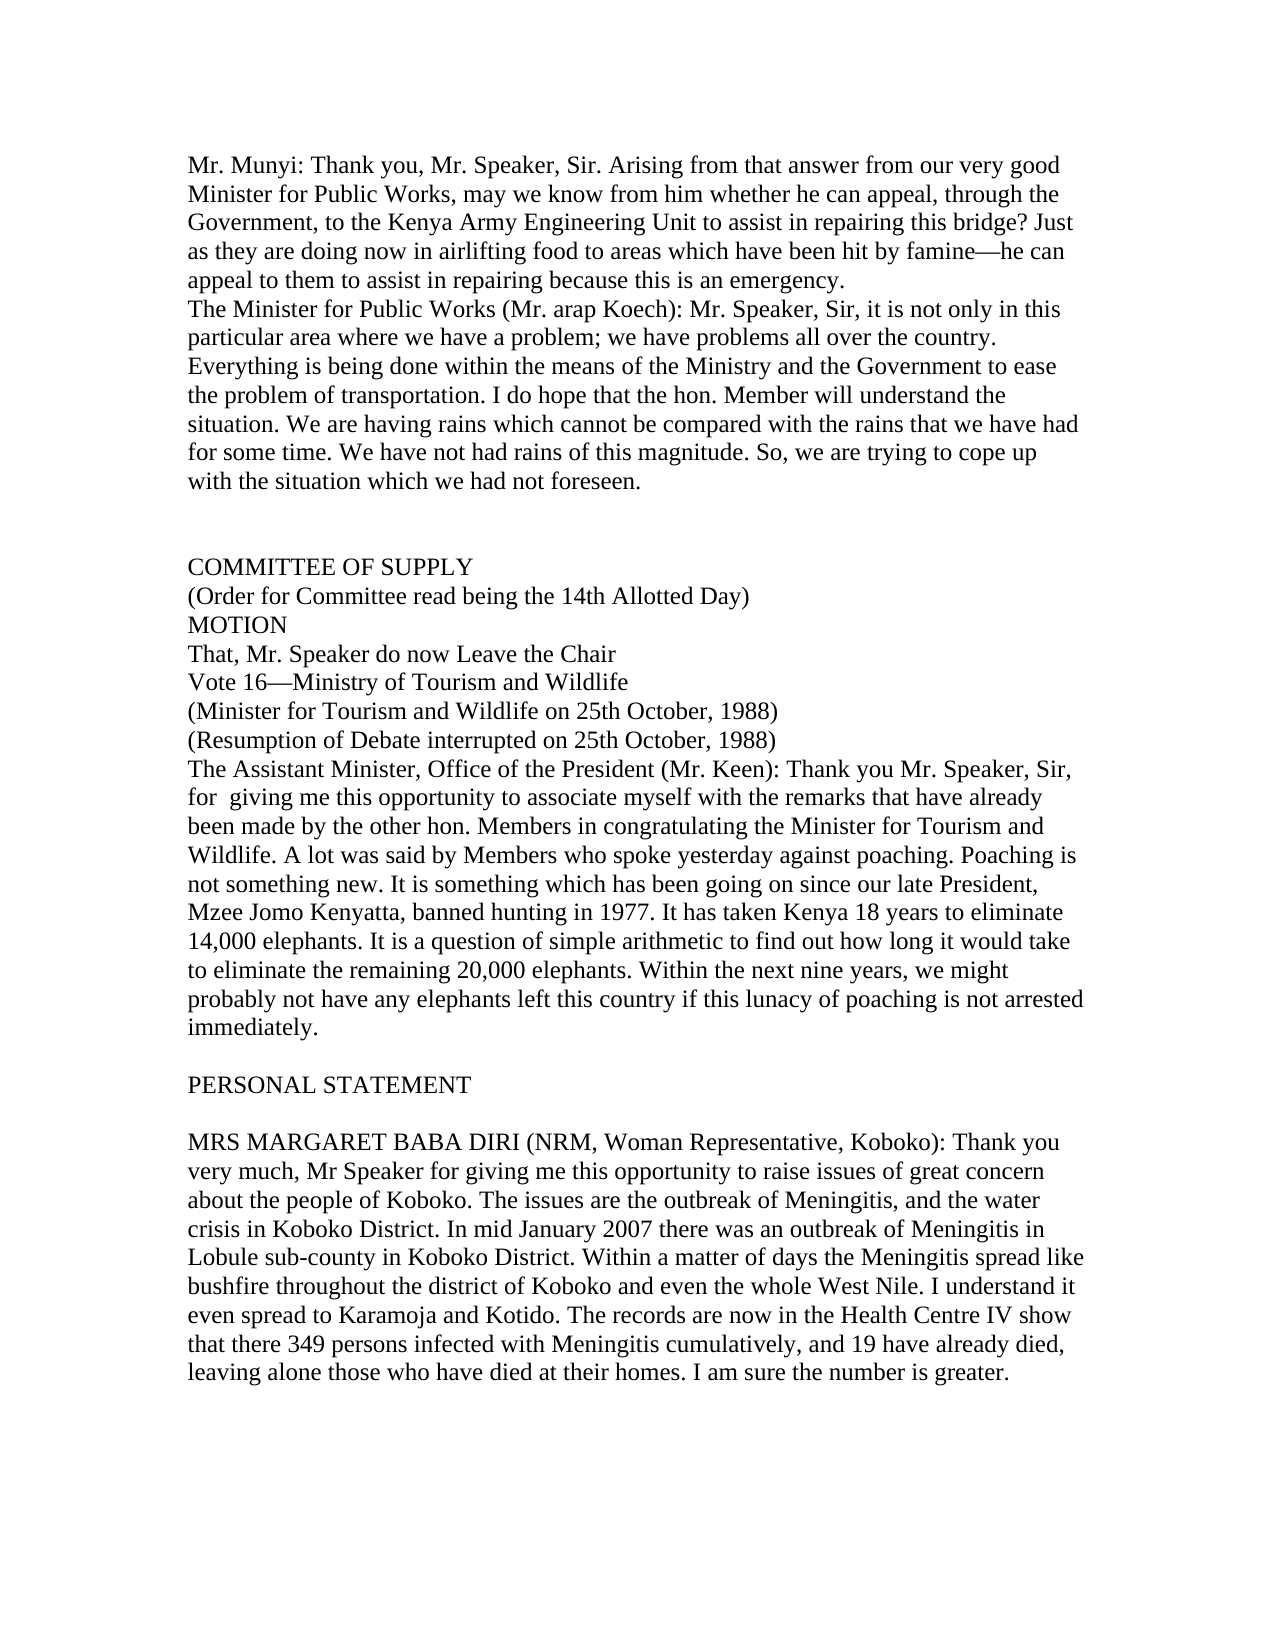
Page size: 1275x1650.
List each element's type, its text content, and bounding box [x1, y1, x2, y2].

text Vote 16—Ministry of Tourism and Wildlife [187, 667, 1087, 696]
text (Resumption of Debate interrupted on 25th October, 1988) [187, 725, 1087, 754]
text (Order for Committee read being the 14th Allotted Day) [187, 581, 1087, 610]
text The Assistant Minister, Office of the President (Mr. Keen): Thank you Mr. Speaker, Sir, for giving me this opportunity to associate myself with the remarks that have already been made by the other hon. Members in congratulating the Minister for Tourism and Wildlife. A lot was said by Members who spoke yesterday against poaching. Poaching is not something new. It is something which has been going on since our late President, Mzee Jomo Kenyatta, banned hunting in 1977. It has taken Kenya 18 years to eliminate 14,000 elephants. It is a question of simple arithmetic to find out how long it would take to eliminate the remaining 20,000 elephants. Within the next nine years, we might probably not have any elephants left this country if this lunacy of poaching is not arrested immediately. [187, 754, 1087, 1041]
text (Minister for Tourism and Wildlife on 25th October, 1988) [187, 696, 1087, 725]
text MRS MARGARET BABA DIRI (NRM, Woman Representative, Koboko): Thank you very much, Mr Speaker for giving me this opportunity to raise issues of great concern about the people of Koboko. The issues are the outbreak of Meningitis, and the water crisis in Koboko District. In mid January 2007 there was an outbreak of Meningitis in Lobule sub-county in Koboko District. Within a matter of days the Meningitis spread like bushfire throughout the district of Koboko and even the whole West Nile. I understand it even spread to Karamoja and Kotido. The records are now in the Health Centre IV show that there 349 persons infected with Meningitis cumulatively, and 19 have already died, leaving alone those who have died at their homes. I am sure the number is greater. [187, 1127, 1087, 1386]
text COMMITTEE OF SUPPLY [187, 552, 1087, 581]
text That, Mr. Speaker do now Leave the Chair [187, 639, 1087, 667]
text The Minister for Public Works (Mr. arap Koech): Mr. Speaker, Sir, it is not only in this particular area where we have a problem; we have problems all over the country. Everything is being done within the means of the Ministry and the Government to ease the problem of transportation. I do hope that the hon. Member will understand the situation. We are having rains which cannot be compared with the rains that we have had for some time. We have not had rains of this magnitude. So, we are trying to cope up with the situation which we had not foreseen. [187, 294, 1087, 495]
text MOTION [187, 610, 1087, 639]
text PERSONAL STATEMENT [187, 1070, 1087, 1099]
text Mr. Munyi: Thank you, Mr. Speaker, Sir. Arising from that answer from our very good Minister for Public Works, may we know from him whether he can appeal, through the Government, to the Kenya Army Engineering Unit to assist in repairing this bridge? Just as they are doing now in airlifting food to areas which have been hit by famine—he can appeal to them to assist in repairing because this is an emergency. [187, 150, 1087, 294]
